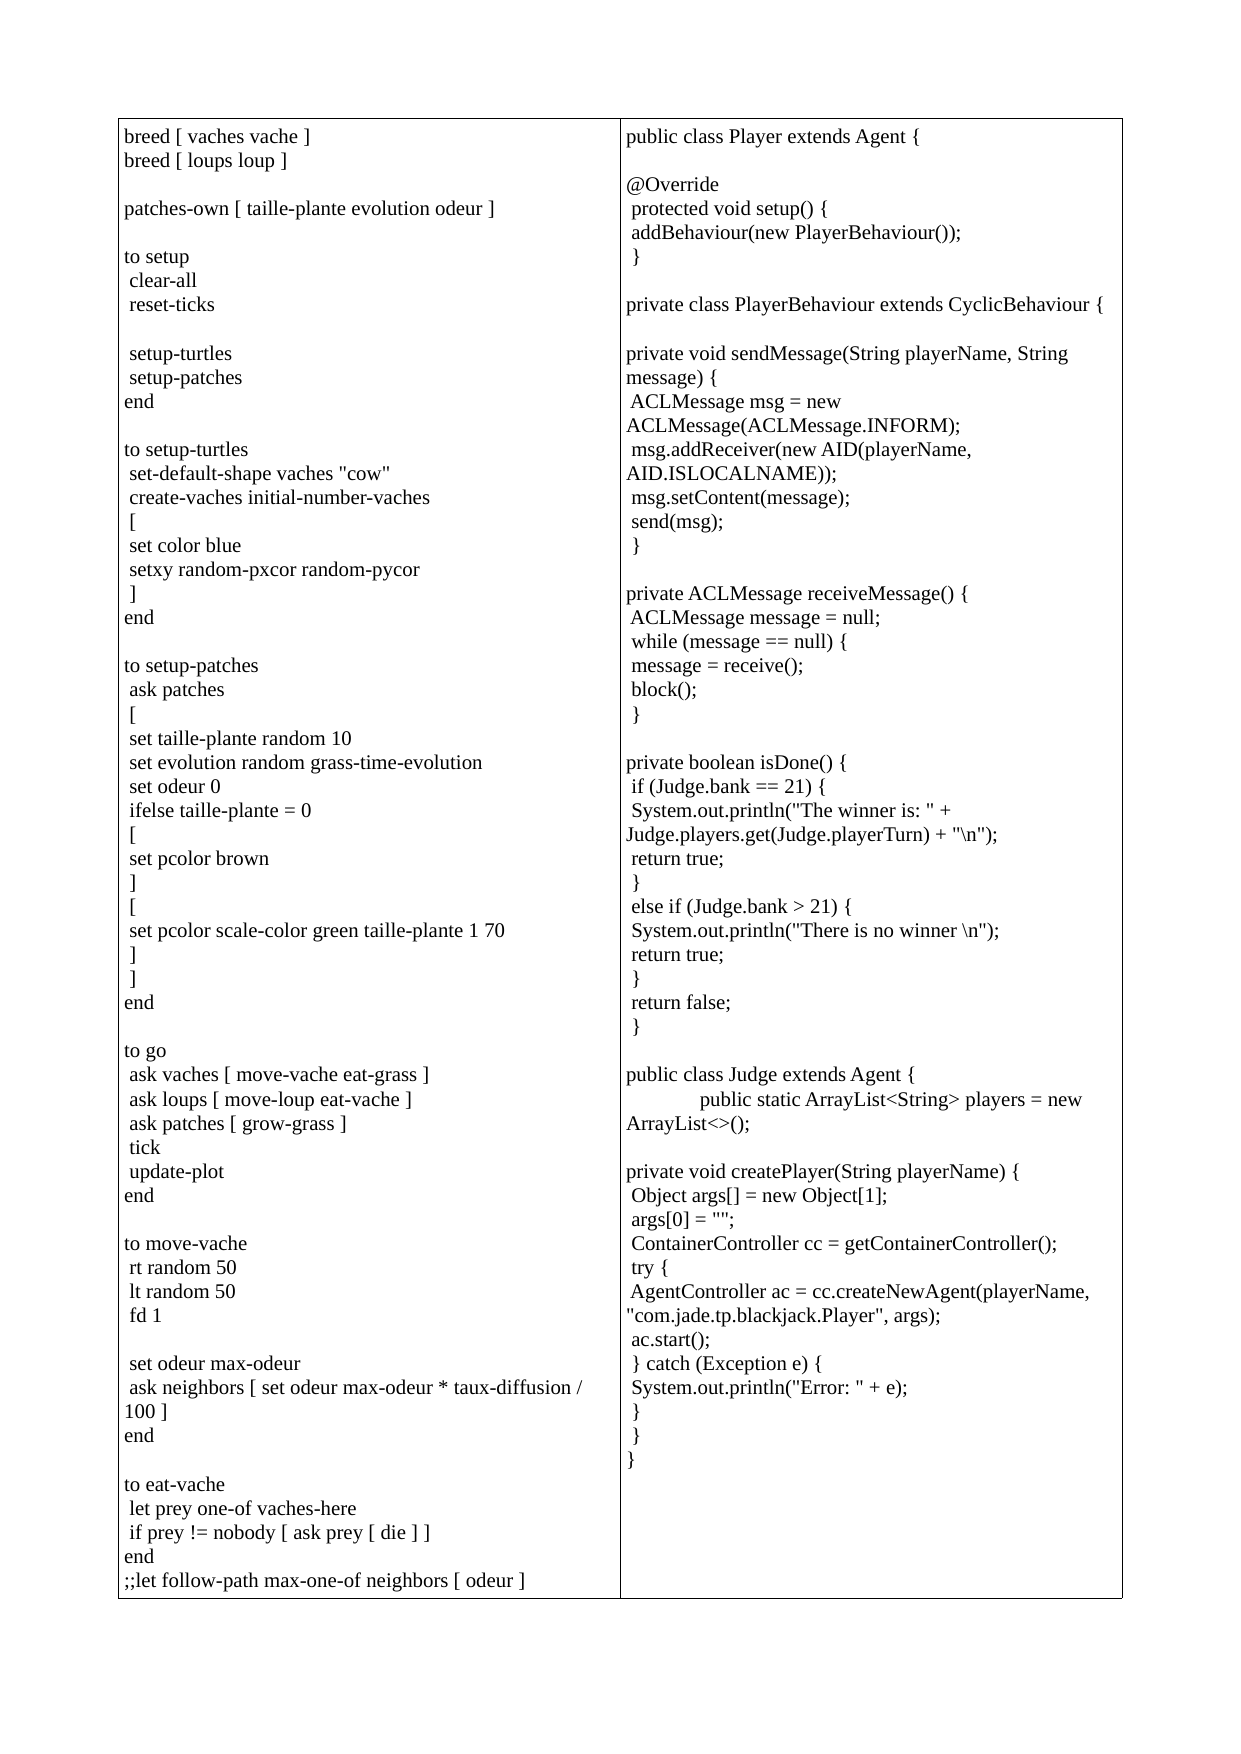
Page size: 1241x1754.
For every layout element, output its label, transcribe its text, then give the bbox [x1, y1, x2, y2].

table_header breed [ vaches vache ] breed [ loups loup ] patches-own [ taille-plante evolution odeur ] to setup clear-all reset-ticks setup-turtles setup-patches end to setup-turtles set-default-shape vaches "cow" create-vaches initial-number-vaches [ set color blue setxy random-pxcor random-pycor ] end to setup-patches ask patches [ set taille-plante random 10 set evolution random grass-time-evolution set odeur 0 ifelse taille-plante = 0 [ set pcolor brown ] [ set pcolor scale-color green taille-plante 1 70 ] ] end to go ask vaches [ move-vache eat-grass ] ask loups [ move-loup eat-vache ] ask patches [ grow-grass ] tick update-plot end to move-vache rt random 50 lt random 50 fd 1 set odeur max-odeur ask neighbors [ set odeur max-odeur * taux-diffusion / 100 ] end to eat-vache let prey one-of vaches-here if prey != nobody [ ask prey [ die ] ] end ;;let follow-path max-one-of neighbors [ odeur ] [119, 119, 620, 1597]
table_header public class Player extends Agent { @Override protected void setup() { addBehaviour(new PlayerBehaviour()); } private class PlayerBehaviour extends CyclicBehaviour { private void sendMessage(String playerName, String message) { ACLMessage msg = new ACLMessage(ACLMessage.INFORM); msg.addReceiver(new AID(playerName, AID.ISLOCALNAME)); msg.setContent(message); send(msg); } private ACLMessage receiveMessage() { ACLMessage message = null; while (message == null) { message = receive(); block(); } private boolean isDone() { if (Judge.bank == 21) { System.out.println("The winner is: " + Judge.players.get(Judge.playerTurn) + "\n"); return true; } else if (Judge.bank > 21) { System.out.println("There is no winner \n"); return true; } return false; } public class Judge extends Agent { public static ArrayList<String> players = new ArrayList<>(); private void createPlayer(String playerName) { Object args[] = new Object[1]; args[0] = ""; ContainerController cc = getContainerController(); try { AgentController ac = cc.createNewAgent(playerName, "com.jade.tp.blackjack.Player", args); ac.start(); } catch (Exception e) { System.out.println("Error: " + e); } } } [621, 119, 1122, 1597]
